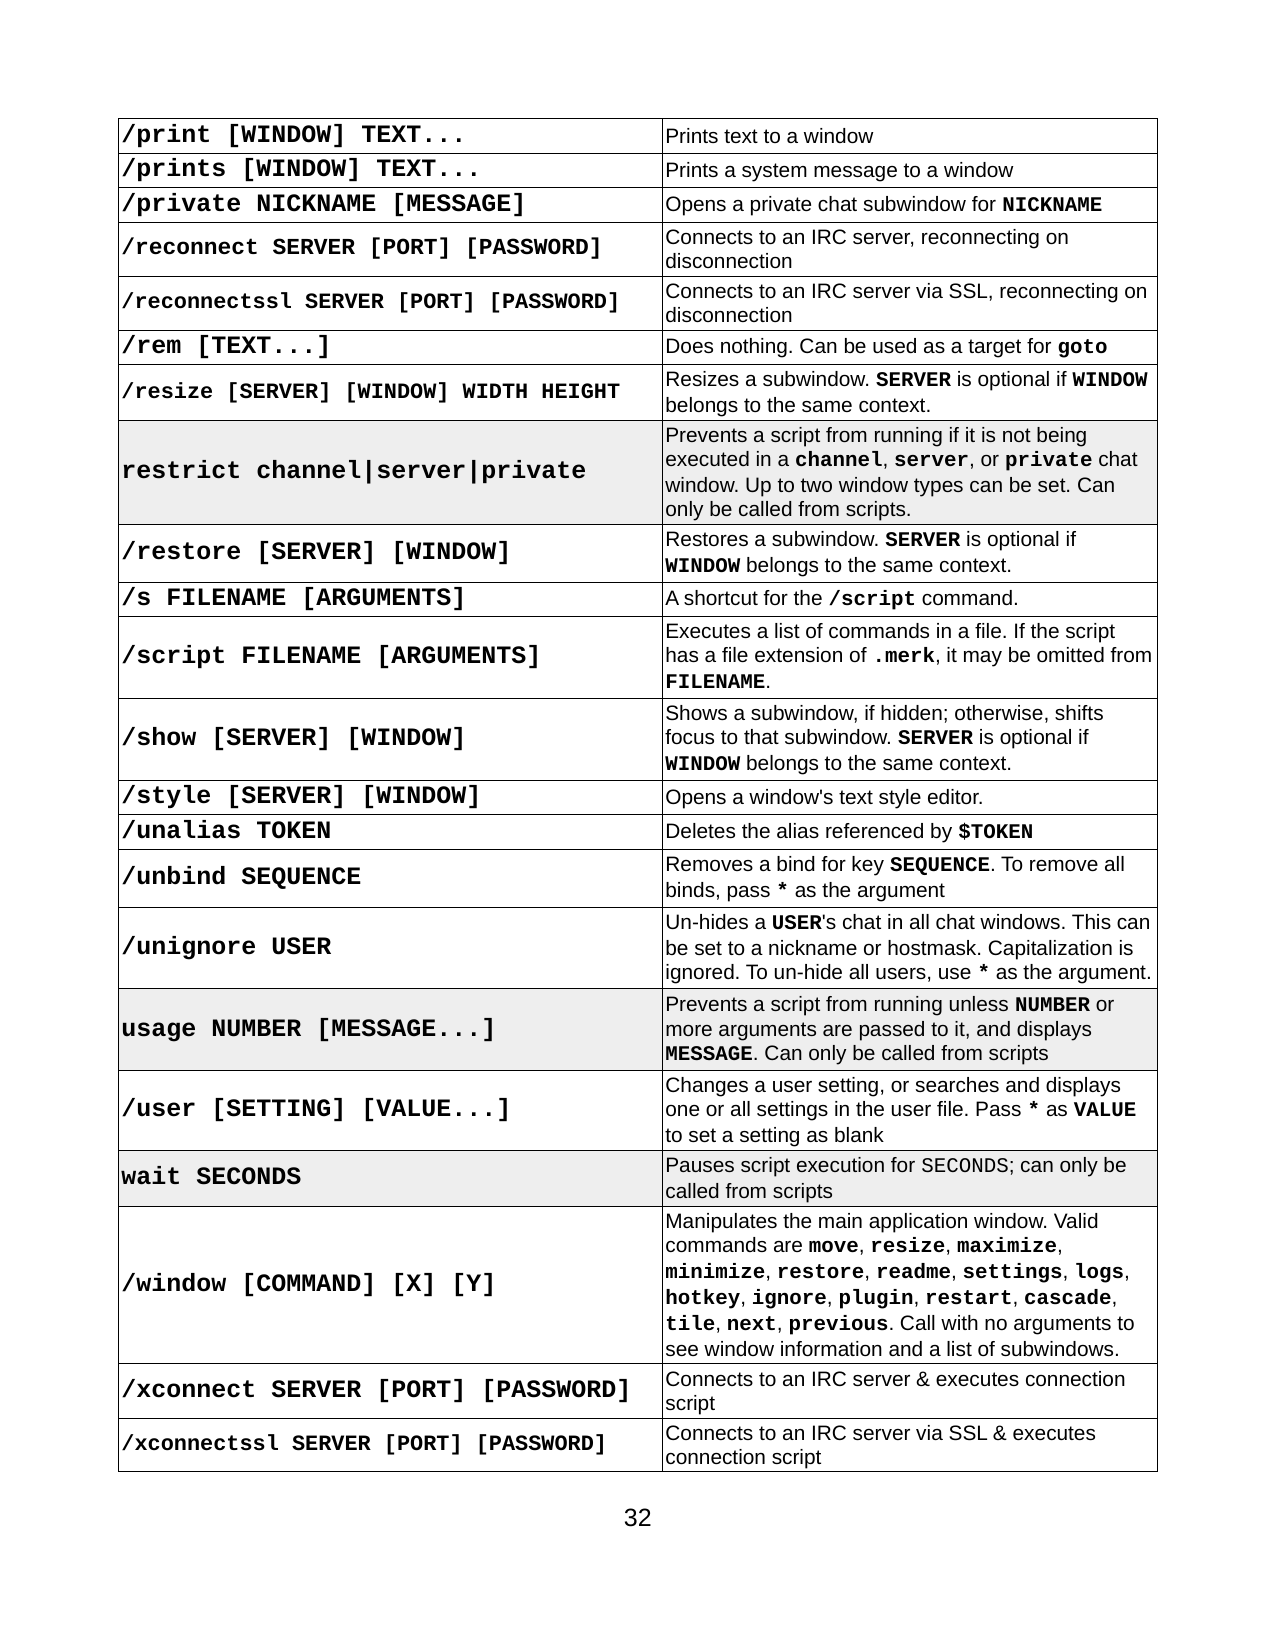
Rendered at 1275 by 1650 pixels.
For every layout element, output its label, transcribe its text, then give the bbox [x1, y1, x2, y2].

table_cell /rem [TEXT...] [119, 331, 662, 364]
table_cell Prints a system message to a window [663, 154, 1157, 187]
table_cell Opens a private chat subwindow for NICKNAME [663, 188, 1157, 222]
table_cell /user [SETTING] [VALUE...] [119, 1071, 662, 1150]
table_cell Un-hides a USER's chat in all chat windows. This can be set to a nickname or hostmask. Capitalization is ignored. To un-hide all users, use * as the argument. [663, 908, 1157, 988]
table_cell Shows a subwindow, if hidden; otherwise, shifts focus to that subwindow. SERVER is optional if WINDOW belongs to the same context. [663, 699, 1157, 780]
table_cell /unignore USER [119, 908, 662, 988]
table_cell /restore [SERVER] [WINDOW] [119, 525, 662, 582]
table_cell Connects to an IRC server & executes connection script [663, 1364, 1157, 1417]
table_cell /xconnect SERVER [PORT] [PASSWORD] [119, 1364, 662, 1417]
table_cell /window [COMMAND] [X] [Y] [119, 1207, 662, 1363]
table_cell Pauses script execution for SECONDS; can only be called from scripts [663, 1151, 1157, 1206]
table_cell usage NUMBER [MESSAGE...] [119, 989, 662, 1070]
table_cell /script FILENAME [ARGUMENTS] [119, 617, 662, 698]
table_cell Restores a subwindow. SERVER is optional if WINDOW belongs to the same context. [663, 525, 1157, 582]
table_cell Manipulates the main application window. Valid commands are move, resize, maximize, minimize, restore, readme, settings, logs, hotkey, ignore, plugin, restart, cascade, tile, next, previous. Call with no arguments to see window information and a list of subwindows. [663, 1207, 1157, 1363]
table_cell /xconnectssl SERVER [PORT] [PASSWORD] [119, 1419, 662, 1471]
table_cell Prints text to a window [663, 119, 1157, 153]
table_cell Does nothing. Can be used as a target for goto [663, 331, 1157, 364]
table_cell Resizes a subwindow. SERVER is optional if WINDOW belongs to the same context. [663, 365, 1157, 420]
table_cell /private NICKNAME [MESSAGE] [119, 188, 662, 222]
table_cell /prints [WINDOW] TEXT... [119, 154, 662, 187]
table_cell Opens a window's text style editor. [663, 781, 1157, 814]
table_cell /unalias TOKEN [119, 815, 662, 849]
table_cell A shortcut for the /script command. [663, 583, 1157, 616]
table_cell Prevents a script from running if it is not being executed in a channel, server, or private chat window. Up to two window types can be set. Can only be called from scripts. [663, 421, 1157, 524]
table_cell /reconnect SERVER [PORT] [PASSWORD] [119, 223, 662, 276]
table_cell Connects to an IRC server via SSL & executes connection script [663, 1419, 1157, 1471]
table_cell /print [WINDOW] TEXT... [119, 119, 662, 153]
table_cell Deletes the alias referenced by $TOKEN [663, 815, 1157, 849]
table_cell /show [SERVER] [WINDOW] [119, 699, 662, 780]
table_cell Connects to an IRC server via SSL, reconnecting on disconnection [663, 277, 1157, 330]
table_cell Prevents a script from running unless NUMBER or more arguments are passed to it, and displays MESSAGE. Can only be called from scripts [663, 989, 1157, 1070]
table_cell /s FILENAME [ARGUMENTS] [119, 583, 662, 616]
table_cell Removes a bind for key SEQUENCE. To remove all binds, pass * as the argument [663, 850, 1157, 907]
table_cell Connects to an IRC server, reconnecting on disconnection [663, 223, 1157, 276]
table_cell /style [SERVER] [WINDOW] [119, 781, 662, 814]
table_cell wait SECONDS [119, 1151, 662, 1206]
table_cell restrict channel|server|private [119, 421, 662, 524]
table_cell Changes a user setting, or searches and displays one or all settings in the user file. Pass * as VALUE to set a setting as blank [663, 1071, 1157, 1150]
table_cell /resize [SERVER] [WINDOW] WIDTH HEIGHT [119, 365, 662, 420]
table_cell /reconnectssl SERVER [PORT] [PASSWORD] [119, 277, 662, 330]
table_cell Executes a list of commands in a file. If the script has a file extension of .merk, it may be omitted from FILENAME. [663, 617, 1157, 698]
table_cell /unbind SEQUENCE [119, 850, 662, 907]
